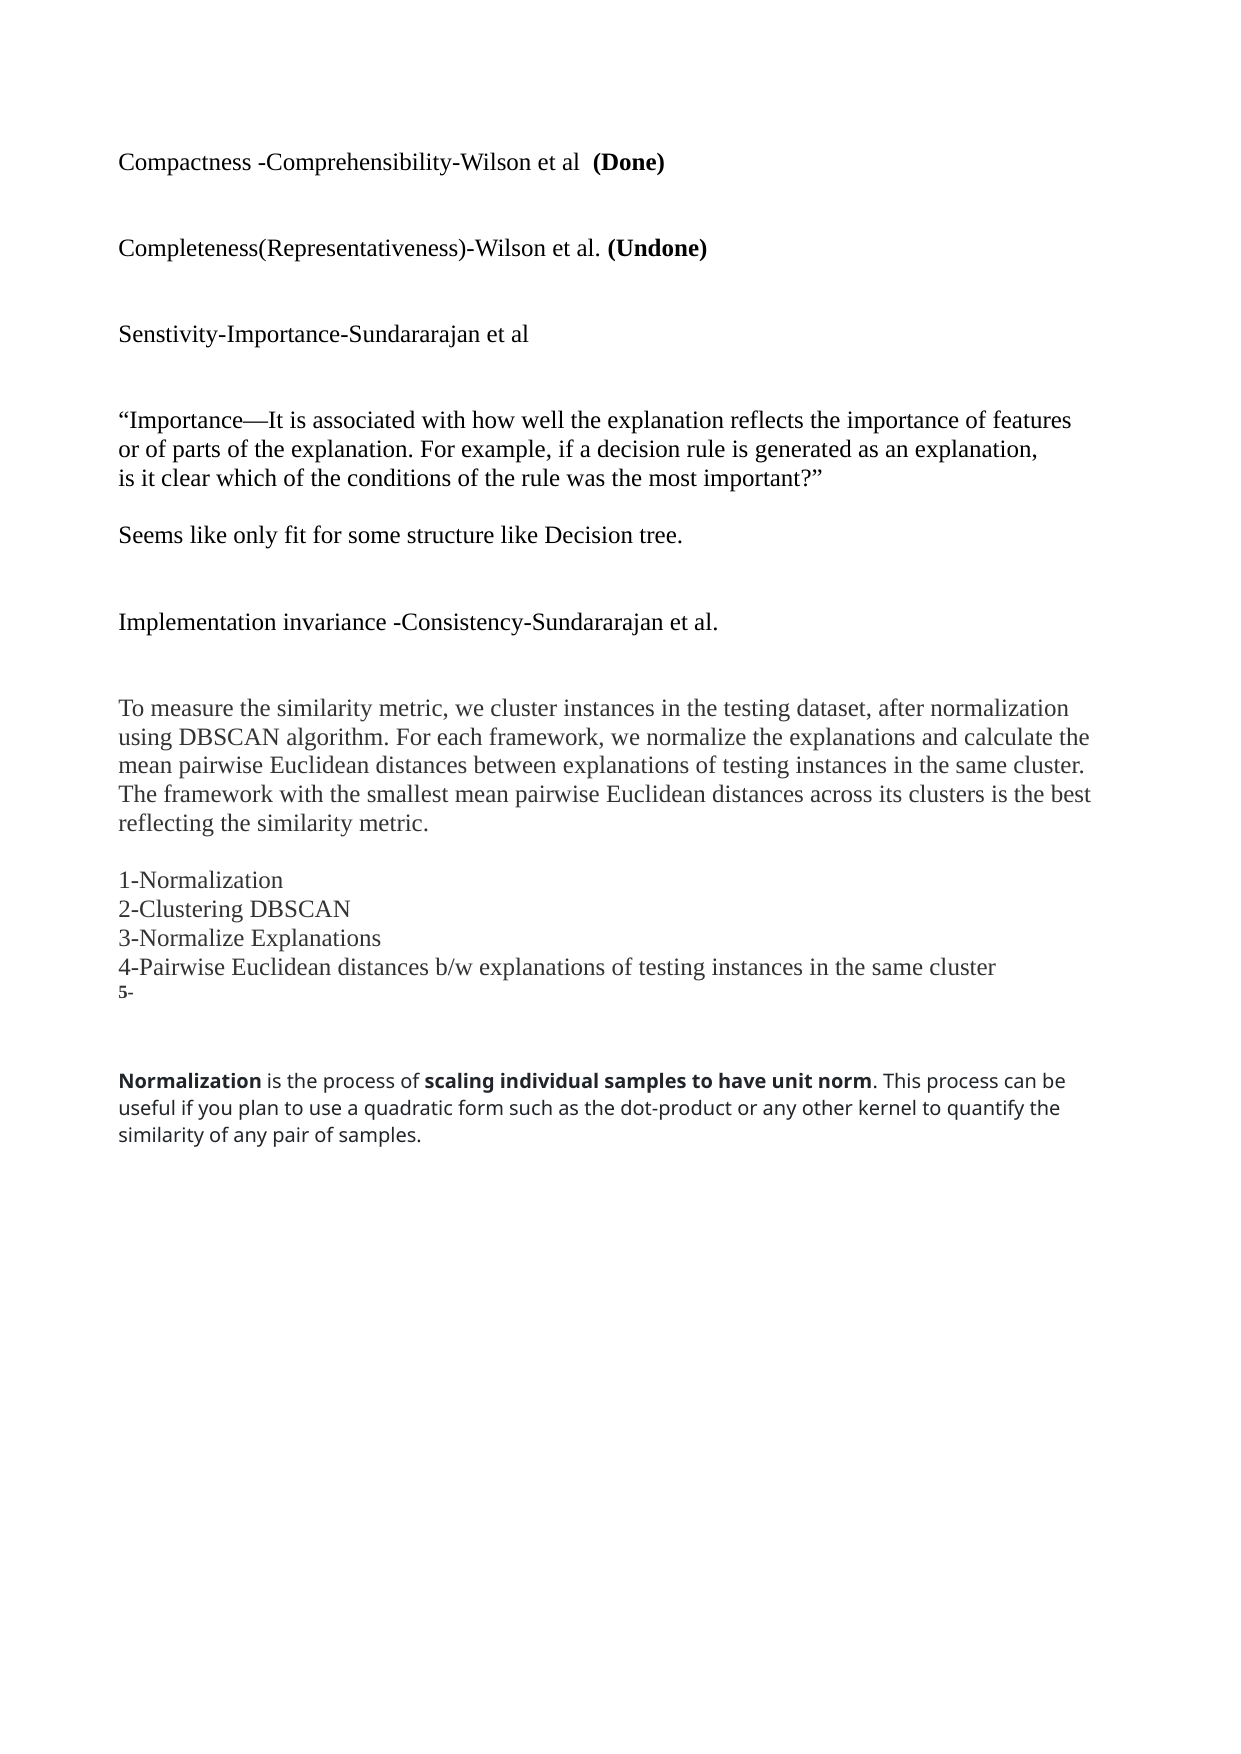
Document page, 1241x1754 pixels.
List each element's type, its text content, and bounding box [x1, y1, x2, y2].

text “Importance—It is associated with how well the explanation reflects the importance of features [118, 406, 1122, 434]
text or of parts of the explanation. For example, if a decision rule is generated as an explanation, [118, 434, 1122, 463]
text 1-Normalization [118, 866, 1122, 894]
text Implementation invariance -Consistency-Sundararajan et al. [118, 607, 1122, 636]
text To measure the similarity metric, we cluster instances in the testing dataset, after normalization using DBSCAN algorithm. For each framework, we normalize the explanations and calculate the mean pairwise Euclidean distances between explanations of testing instances in the same cluster. The framework with the smallest mean pairwise Euclidean distances across its clusters is the best reflecting the similarity metric. [118, 693, 1122, 837]
text 5- [118, 981, 1122, 1002]
text 4-Pairwise Euclidean distances b/w explanations of testing instances in the same cluster [118, 952, 1122, 981]
text Compactness -Comprehensibility-Wilson et al (Done) [118, 147, 1122, 176]
text 2-Clustering DBSCAN [118, 894, 1122, 923]
text 3-Normalize Explanations [118, 923, 1122, 952]
text Senstivity-Importance-Sundararajan et al [118, 319, 1122, 348]
text Completeness(Representativeness)-Wilson et al. (Undone) [118, 233, 1122, 262]
text is it clear which of the conditions of the rule was the most important?” [118, 463, 1122, 492]
text Normalization is the process of scaling individual samples to have unit norm. This process can be useful if you plan to use a quadratic form such as the dot-product or any other kernel to quantify the similarity of any pair of samples. [118, 1067, 1122, 1149]
text Seems like only fit for some structure like Decision tree. [118, 521, 1122, 549]
